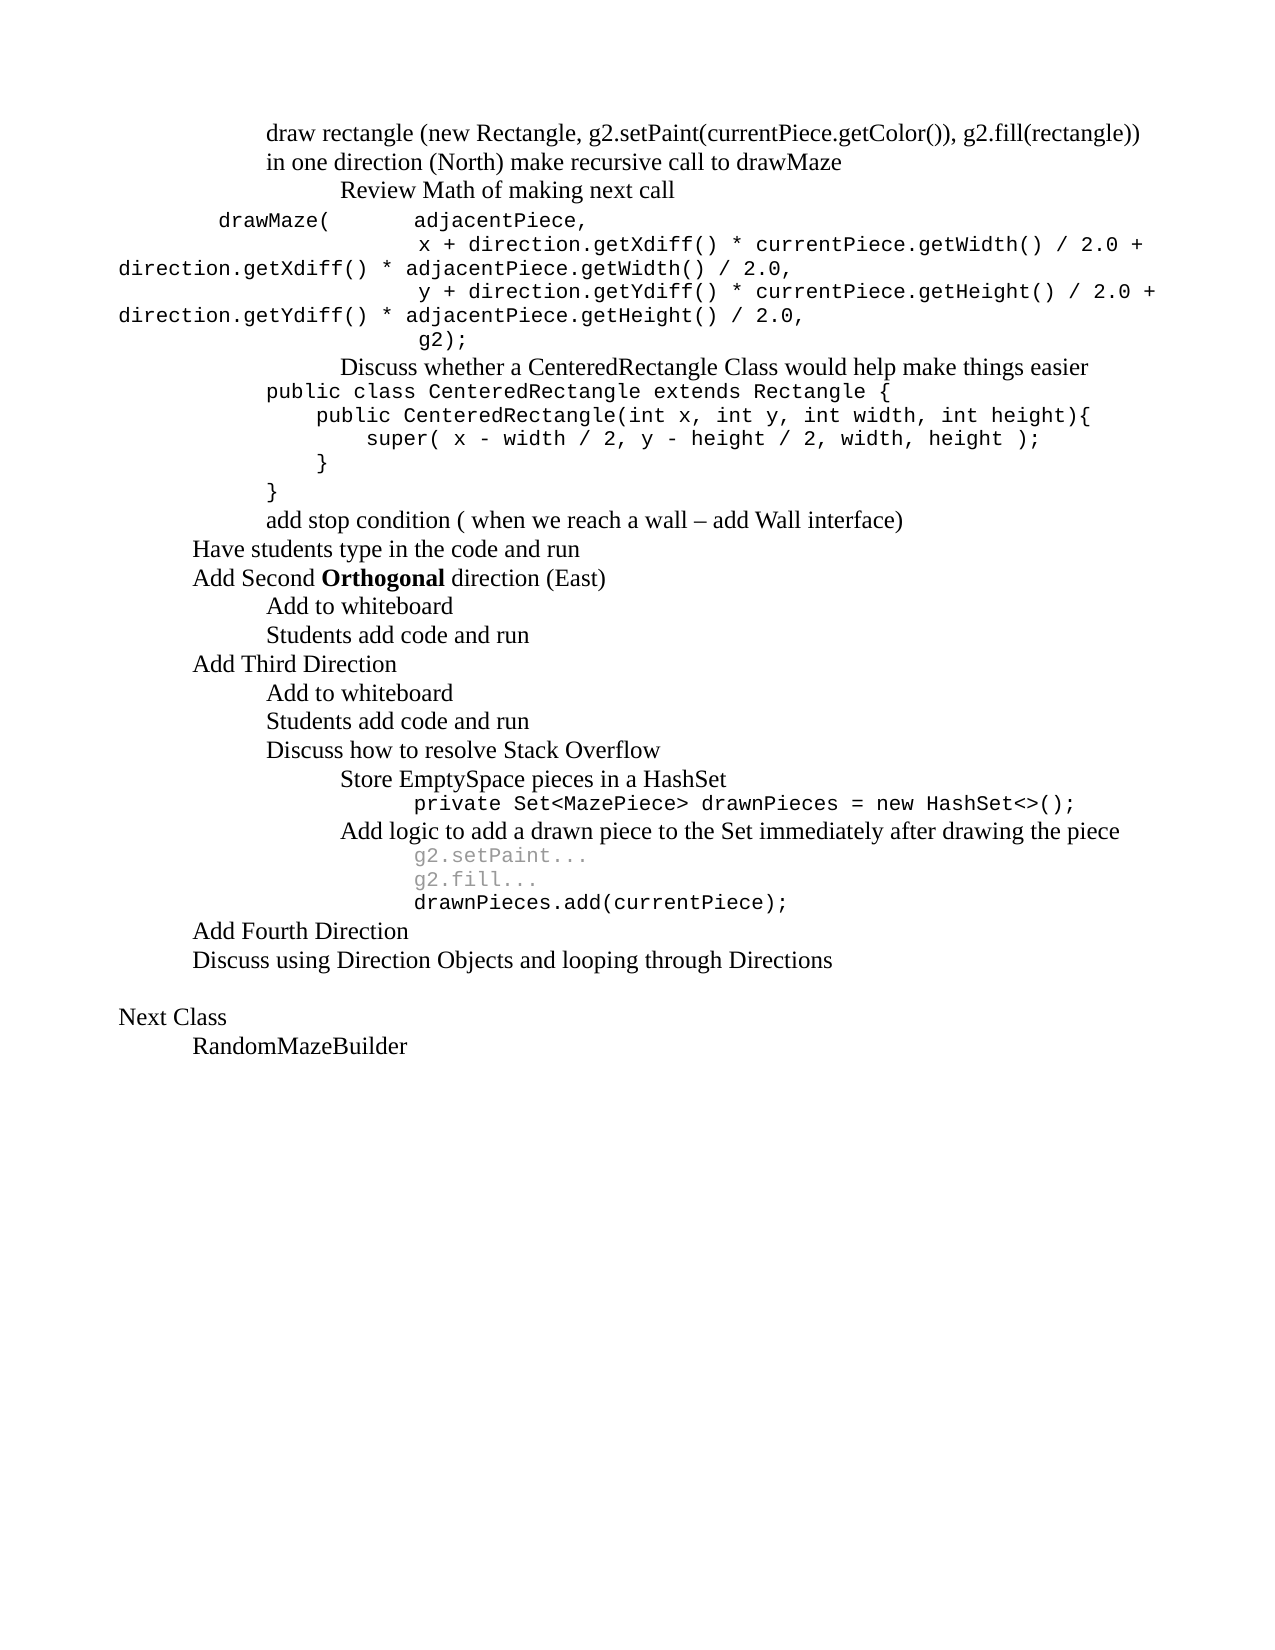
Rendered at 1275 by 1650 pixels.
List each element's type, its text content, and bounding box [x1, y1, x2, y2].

text add stop condition ( when we reach a wall – add Wall interface) [266, 505, 1157, 534]
text in one direction (North) make recursive call to drawMaze [266, 147, 1157, 176]
text Add logic to add a drawn piece to the Set immediately after drawing the piece [340, 816, 1157, 845]
text Add Second Orthogonal direction (East) [192, 563, 1157, 591]
text drawMaze( adjacentPiece, [118, 204, 1157, 234]
text private Set<MazePiece> drawnPieces = new HashSet<>(); [413, 793, 1157, 816]
text draw rectangle (new Rectangle, g2.setPaint(currentPiece.getColor()), g2.fill(rectangle)) [266, 118, 1157, 147]
text g2.fill... [413, 869, 1157, 892]
text x + direction.getXdiff() * currentPiece.getWidth() / 2.0 + direction.getXdiff() * adjacentPiece.getWidth() / 2.0, [118, 234, 1157, 281]
text super( x - width / 2, y - height / 2, width, height ); [266, 428, 1157, 452]
text Add Fourth Direction [192, 916, 1157, 945]
text Discuss whether a CenteredRectangle Class would help make things easier [340, 352, 1157, 381]
text } [266, 476, 1157, 505]
text g2); [118, 328, 1157, 352]
text Discuss how to resolve Stack Overflow [266, 735, 1157, 764]
text g2.setPaint... [413, 845, 1157, 869]
text Have students type in the code and run [192, 534, 1157, 563]
text Store EmptySpace pieces in a HashSet [340, 764, 1157, 793]
text Next Class [118, 1002, 1157, 1031]
text y + direction.getYdiff() * currentPiece.getHeight() / 2.0 + direction.getYdiff() * adjacentPiece.getHeight() / 2.0, [118, 281, 1157, 328]
text public class CenteredRectangle extends Rectangle { [266, 381, 1157, 404]
text Add to whiteboard [266, 591, 1157, 620]
text Students add code and run [266, 620, 1157, 649]
text Add to whiteboard [266, 678, 1157, 706]
text Students add code and run [266, 706, 1157, 735]
text Review Math of making next call [340, 176, 1157, 204]
text public CenteredRectangle(int x, int y, int width, int height){ [266, 404, 1157, 428]
text drawnPieces.add(currentPiece); [413, 892, 1157, 916]
text } [266, 452, 1157, 476]
text Add Third Direction [192, 649, 1157, 678]
text Discuss using Direction Objects and looping through Directions [192, 945, 1157, 973]
text RandomMazeBuilder [192, 1031, 1157, 1060]
